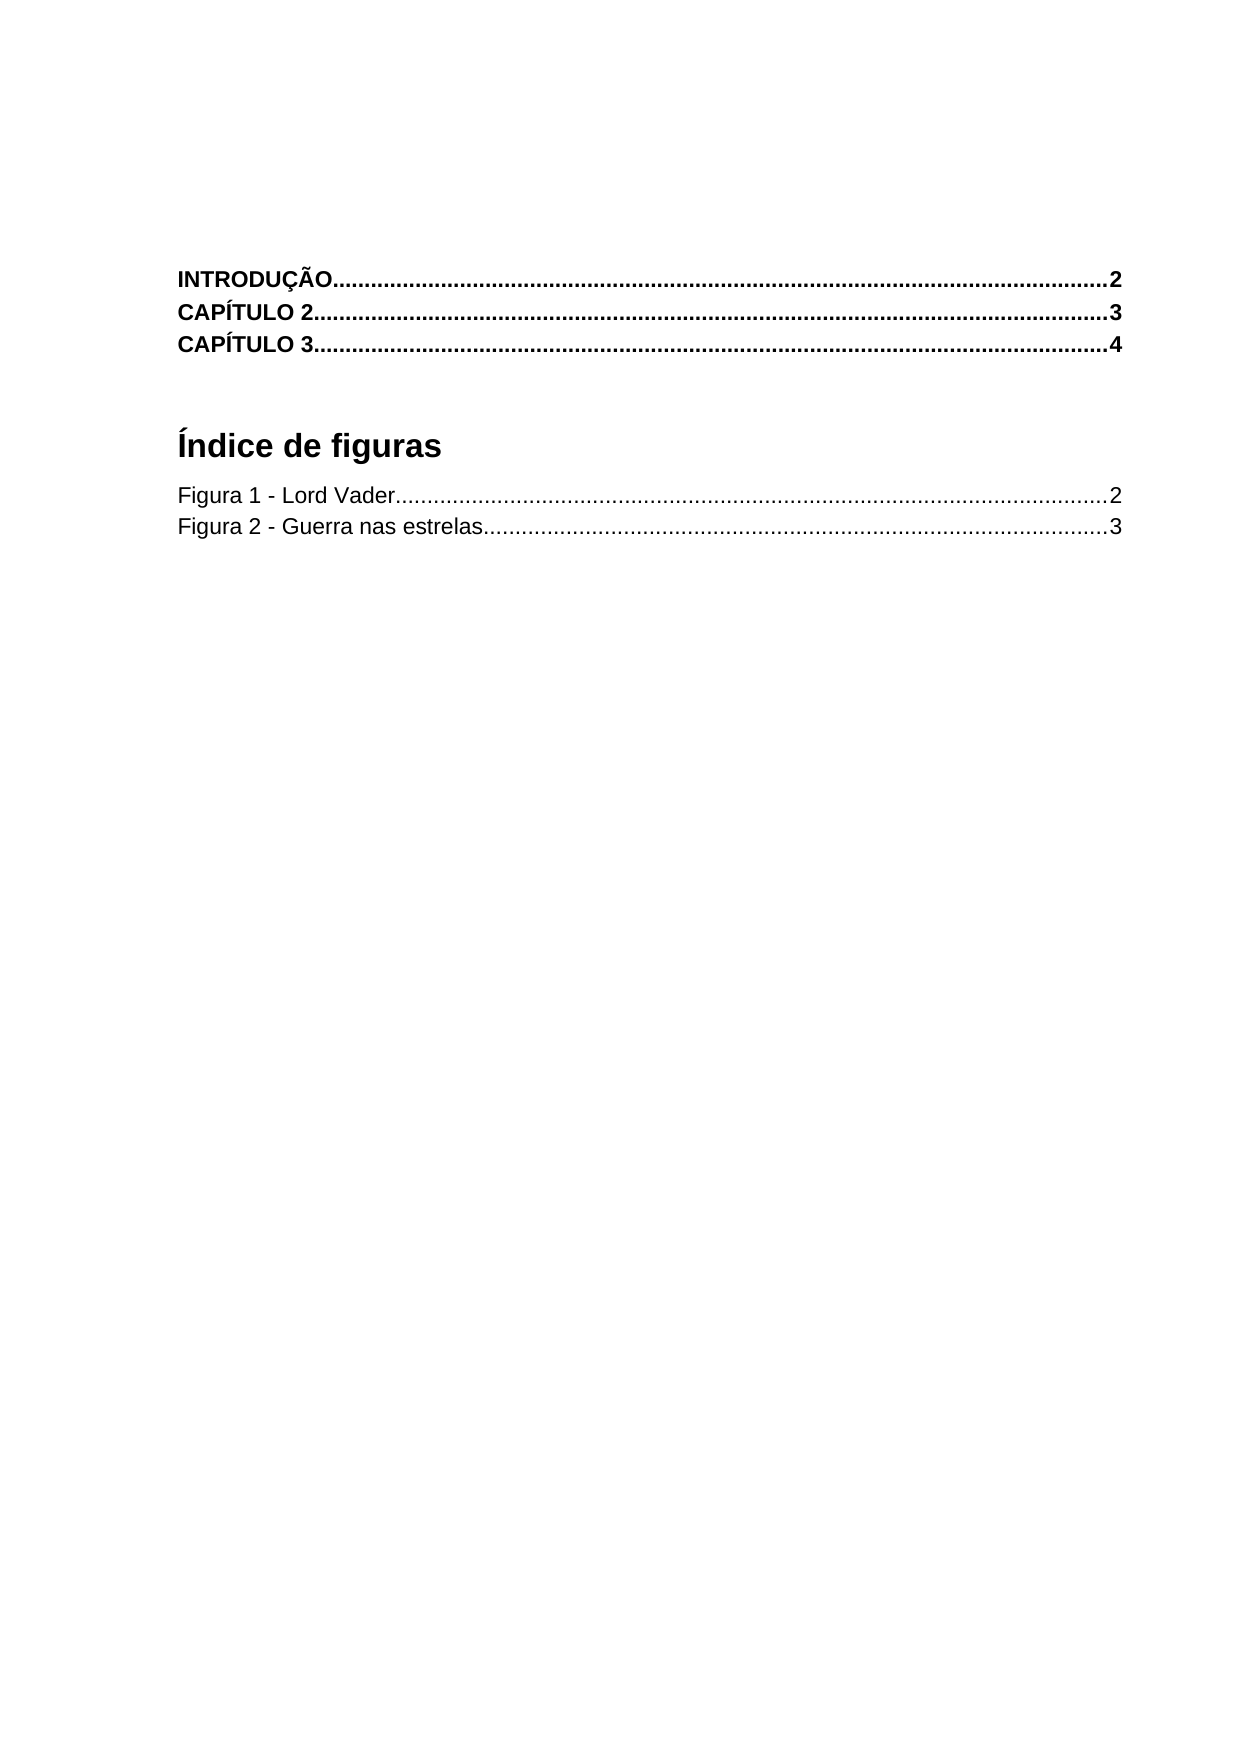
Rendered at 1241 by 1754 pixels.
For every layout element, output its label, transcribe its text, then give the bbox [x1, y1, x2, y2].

text CAPÍTULO 2 3 [177, 299, 1122, 325]
text INTRODUÇÃO 2 [177, 266, 1122, 292]
text Figura 1 - Lord Vader 2 [177, 482, 1122, 509]
text Figura 2 - Guerra nas estrelas. 3 [177, 513, 1122, 539]
text CAPÍTULO 3 4 [177, 331, 1122, 358]
subtitle Índice de figuras [177, 426, 1122, 464]
